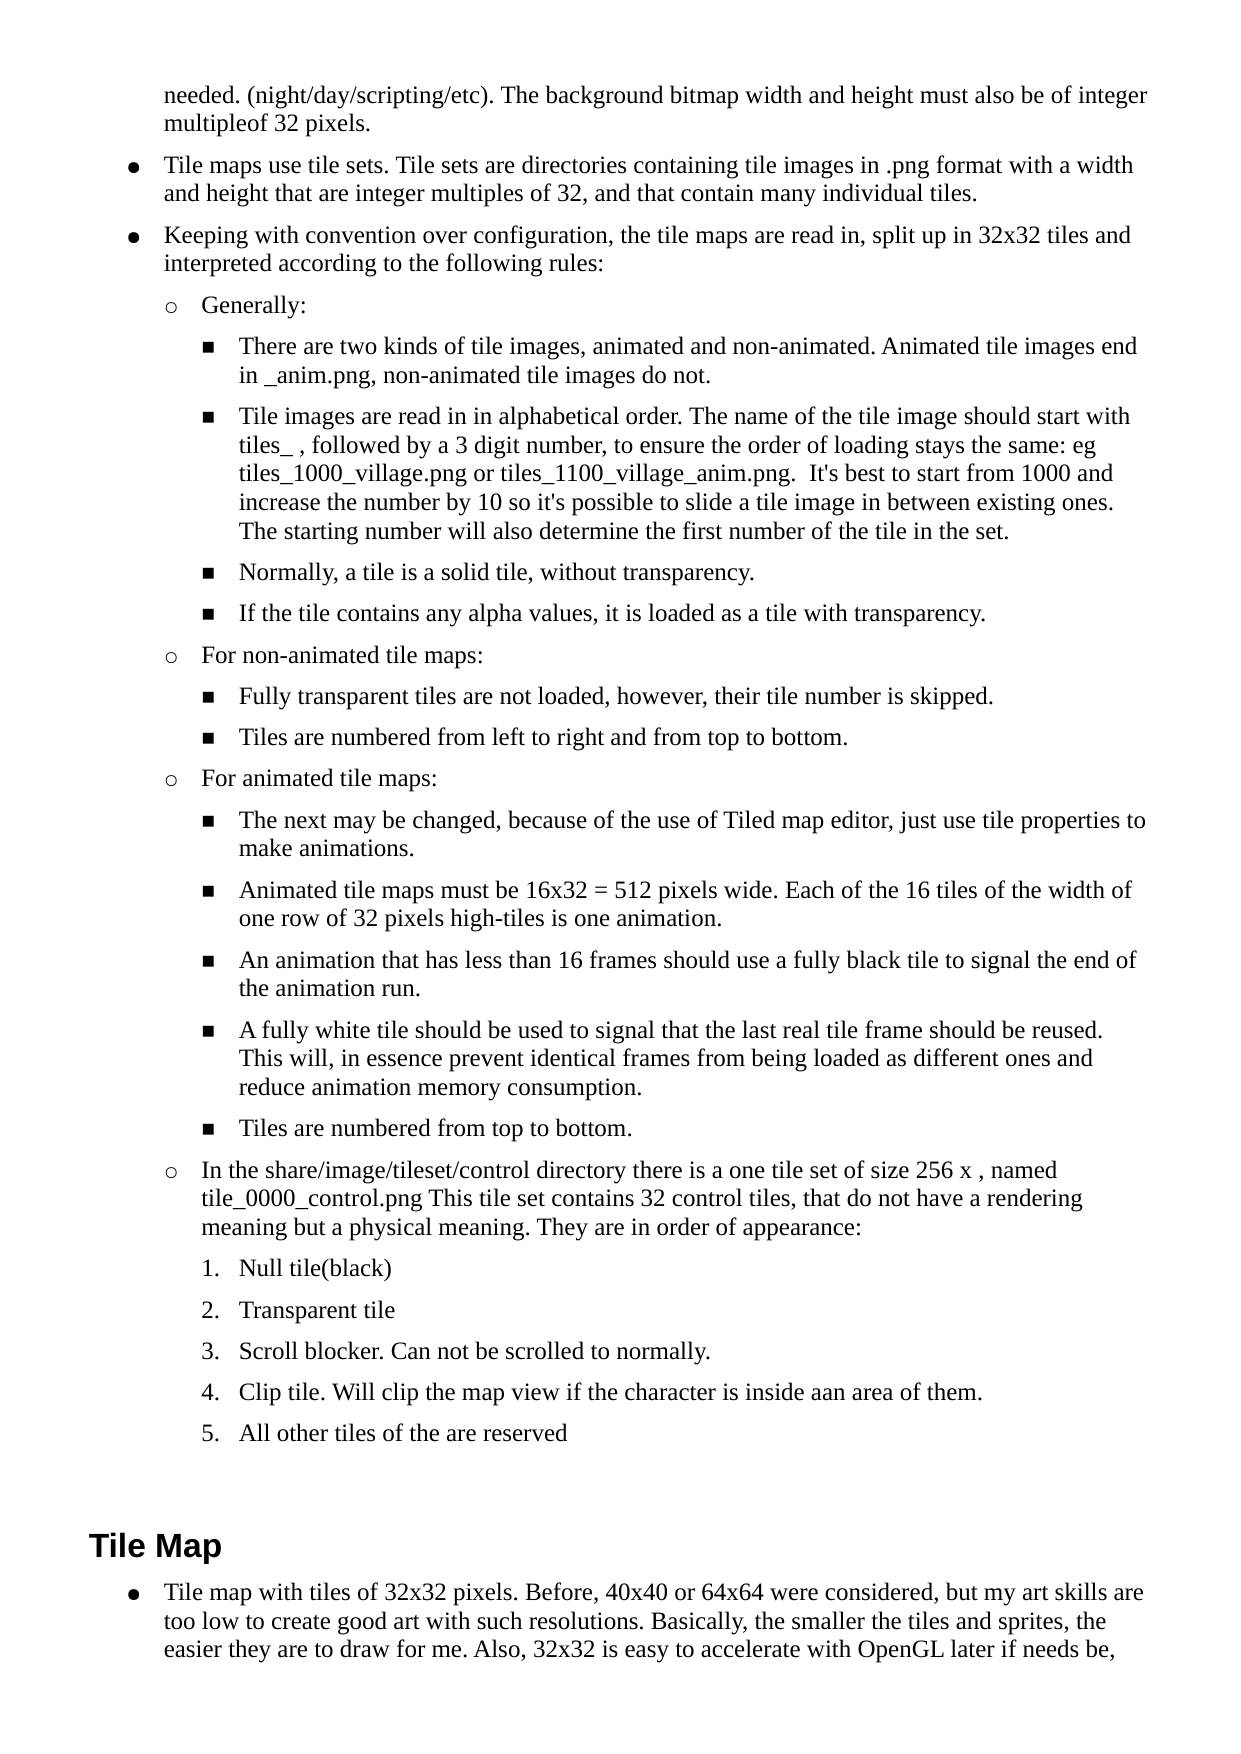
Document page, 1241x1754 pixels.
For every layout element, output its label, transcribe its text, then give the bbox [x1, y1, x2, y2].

list Normally, a tile is a solid tile, without transparency. [201, 557, 1152, 586]
list Tiles are numbered from top to bottom. [201, 1113, 1152, 1142]
list If the tile contains any alpha values, it is loaded as a tile with transparency. [201, 598, 1152, 627]
list For non-animated tile maps: [163, 640, 1152, 668]
list Tile maps use tile sets. Tile sets are directories containing tile images in .png format with a width and height that are integer multiples of 32, and that contain many individual tiles. [126, 150, 1152, 207]
list Generally: [163, 290, 1152, 318]
list Clip tile. Will clip the map view if the character is inside aan area of them. [201, 1377, 1152, 1406]
list Tiles are numbered from left to right and from top to bottom. [201, 722, 1152, 751]
list An animation that has less than 16 frames should use a fully black tile to signal the end of the animation run. [201, 945, 1152, 1002]
list The next may be changed, because of the use of Tiled map editor, just use tile properties to make animations. [201, 805, 1152, 862]
list A fully white tile should be used to signal that the last real tile frame should be reused. This will, in essence prevent identical frames from being loaded as different ones and reduce animation memory consumption. [201, 1015, 1152, 1101]
list Scroll blocker. Can not be scrolled to normally. [201, 1336, 1152, 1365]
list Transparent tile [201, 1295, 1152, 1323]
list Tile map with tiles of 32x32 pixels. Before, 40x40 or 64x64 were considered, but my art skills are too low to create good art with such resolutions. Basically, the smaller the tiles and sprites, the easier they are to draw for me. Also, 32x32 is easy to accelerate with OpenGL later if needs be, [126, 1577, 1152, 1663]
list Null tile(black) [201, 1253, 1152, 1282]
list Fully transparent tiles are not loaded, however, their tile number is skipped. [201, 681, 1152, 710]
subtitle Tile Map [88, 1526, 1152, 1564]
list needed. (night/day/scripting/etc). The background bitmap width and height must also be of integer multipleof 32 pixels. [126, 80, 1152, 137]
list There are two kinds of tile images, animated and non-animated. Animated tile images end in _anim.png, non-animated tile images do not. [201, 331, 1152, 388]
list In the share/image/tileset/control directory there is a one tile set of size 256 x , named tile_0000_control.png This tile set contains 32 control tiles, that do not have a rendering meaning but a physical meaning. They are in order of appearance: [163, 1155, 1152, 1241]
list For animated tile maps: [163, 763, 1152, 792]
list All other tiles of the are reserved [201, 1418, 1152, 1447]
list Tile images are read in in alphabetical order. The name of the tile image should start with tiles_ , followed by a 3 digit number, to ensure the order of loading stays the same: eg tiles_1000_village.png or tiles_1100_village_anim.png. It's best to start from 1000 and increase the number by 10 so it's possible to slide a tile image in between existing ones. The starting number will also determine the first number of the tile in the set. [201, 401, 1152, 545]
list Animated tile maps must be 16x32 = 512 pixels wide. Each of the 16 tiles of the width of one row of 32 pixels high-tiles is one animation. [201, 875, 1152, 932]
list Keeping with convention over configuration, the tile maps are read in, split up in 32x32 tiles and interpreted according to the following rules: [126, 220, 1152, 277]
